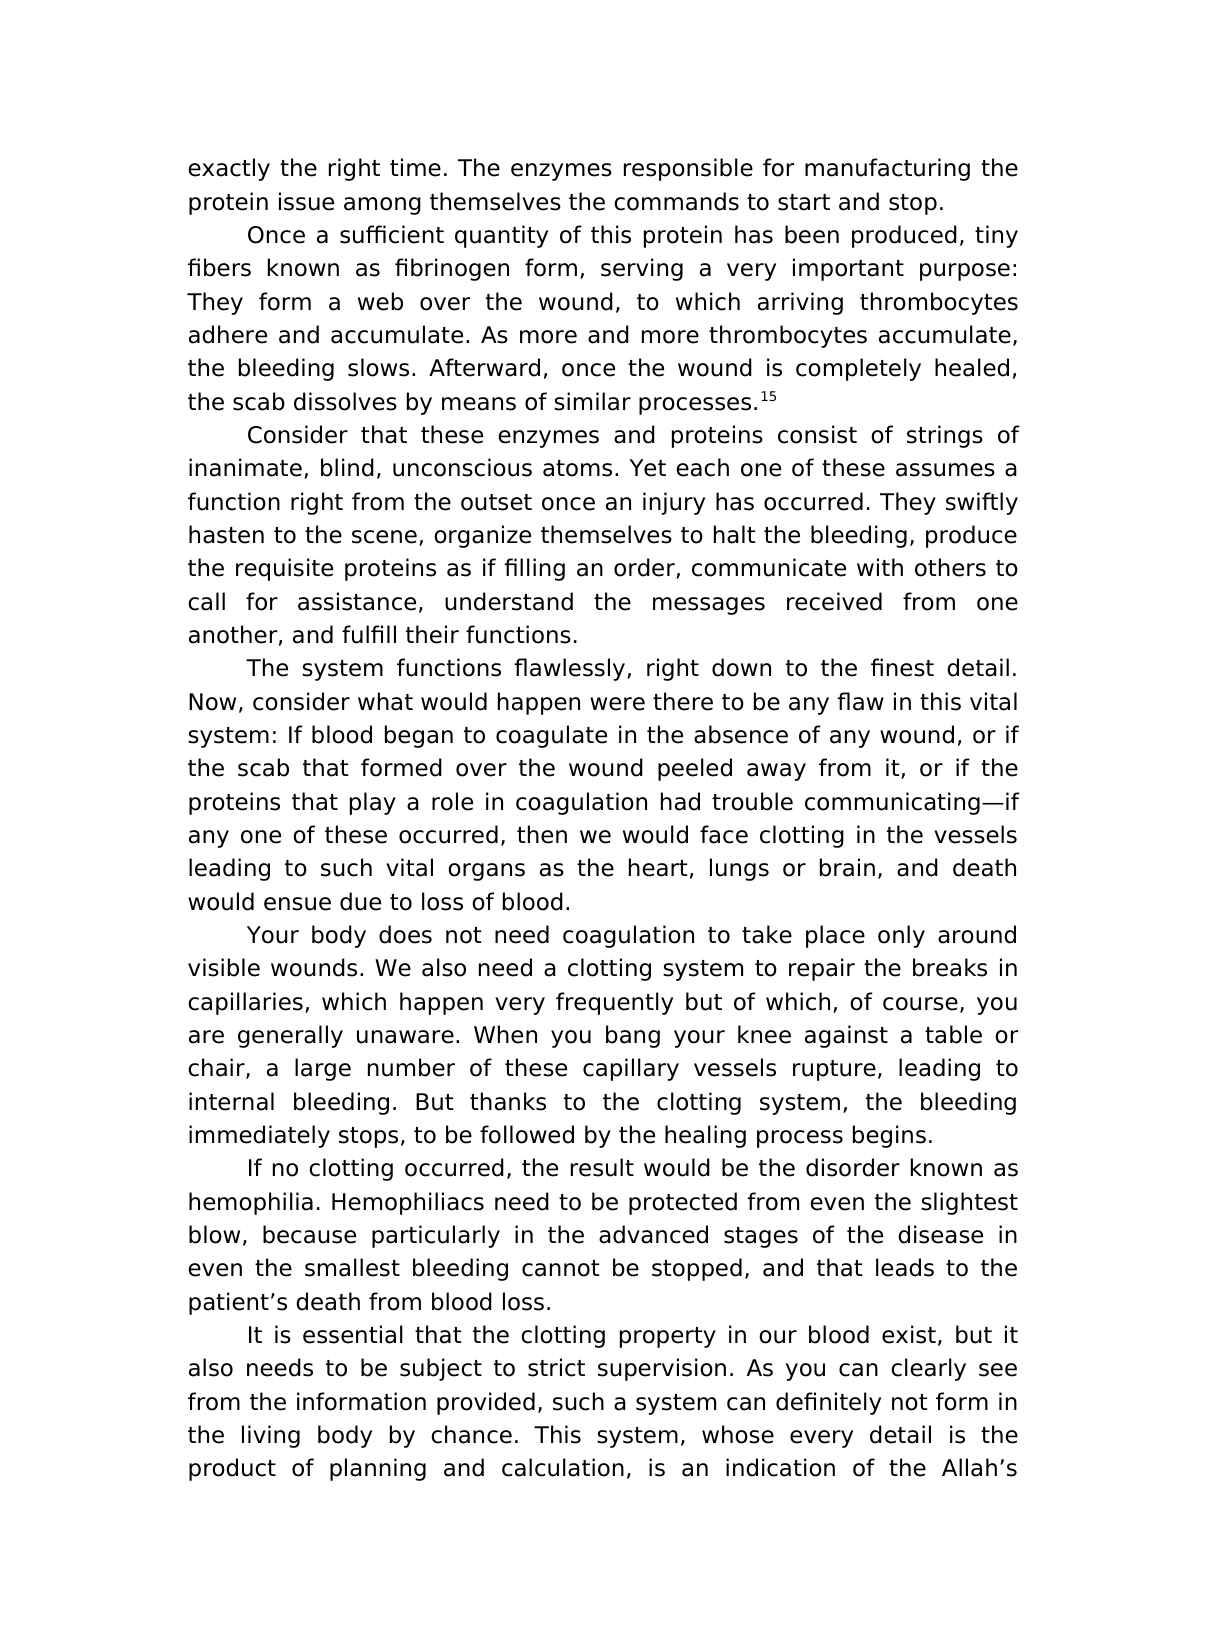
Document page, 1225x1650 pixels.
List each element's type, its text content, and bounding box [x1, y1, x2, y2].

text The system functions flawlessly, right down to the finest detail. Now, consider what would happen were there to be any flaw in this vital system: If blood began to coagulate in the absence of any wound, or if the scab that formed over the wound peeled away from it, or if the proteins that play a role in coagulation had trouble communicating—if any one of these occurred, then we would face clotting in the vessels leading to such vital organs as the heart, lungs or brain, and death would ensue due to loss of blood. [187, 650, 1020, 917]
text If no clotting occurred, the result would be the disorder known as hemophilia. Hemophiliacs need to be protected from even the slightest blow, because particularly in the advanced stages of the disease in even the smallest bleeding cannot be stopped, and that leads to the patient’s death from blood loss. [187, 1150, 1020, 1317]
text exactly the right time. The enzymes responsible for manufacturing the protein issue among themselves the commands to start and stop. [187, 150, 1020, 217]
text Consider that these enzymes and proteins consist of strings of inanimate, blind, unconscious atoms. Yet each one of these assumes a function right from the outset once an injury has occurred. They swiftly hasten to the scene, organize themselves to halt the bleeding, produce the requisite proteins as if filling an order, communicate with others to call for assistance, understand the messages received from one another, and fulfill their functions. [187, 417, 1020, 650]
text Your body does not need coagulation to take place only around visible wounds. We also need a clotting system to repair the breaks in capillaries, which happen very frequently but of which, of course, you are generally unaware. When you bang your knee against a table or chair, a large number of these capillary vessels rupture, leading to internal bleeding. But thanks to the clotting system, the bleeding immediately stops, to be followed by the healing process begins. [187, 917, 1020, 1150]
text It is essential that the clotting property in our blood exist, but it also needs to be subject to strict supervision. As you can clearly see from the information provided, such a system can definitely not form in the living body by chance. This system, whose every detail is the product of planning and calculation, is an indication of the Allah’s [187, 1317, 1020, 1483]
text Once a sufficient quantity of this protein has been produced, tiny fibers known as fibrinogen form, serving a very important purpose: They form a web over the wound, to which arriving thrombocytes adhere and accumulate. As more and more thrombocytes accumulate, the bleeding slows. Afterward, once the wound is completely healed, the scab dissolves by means of similar processes.15 [187, 217, 1020, 417]
